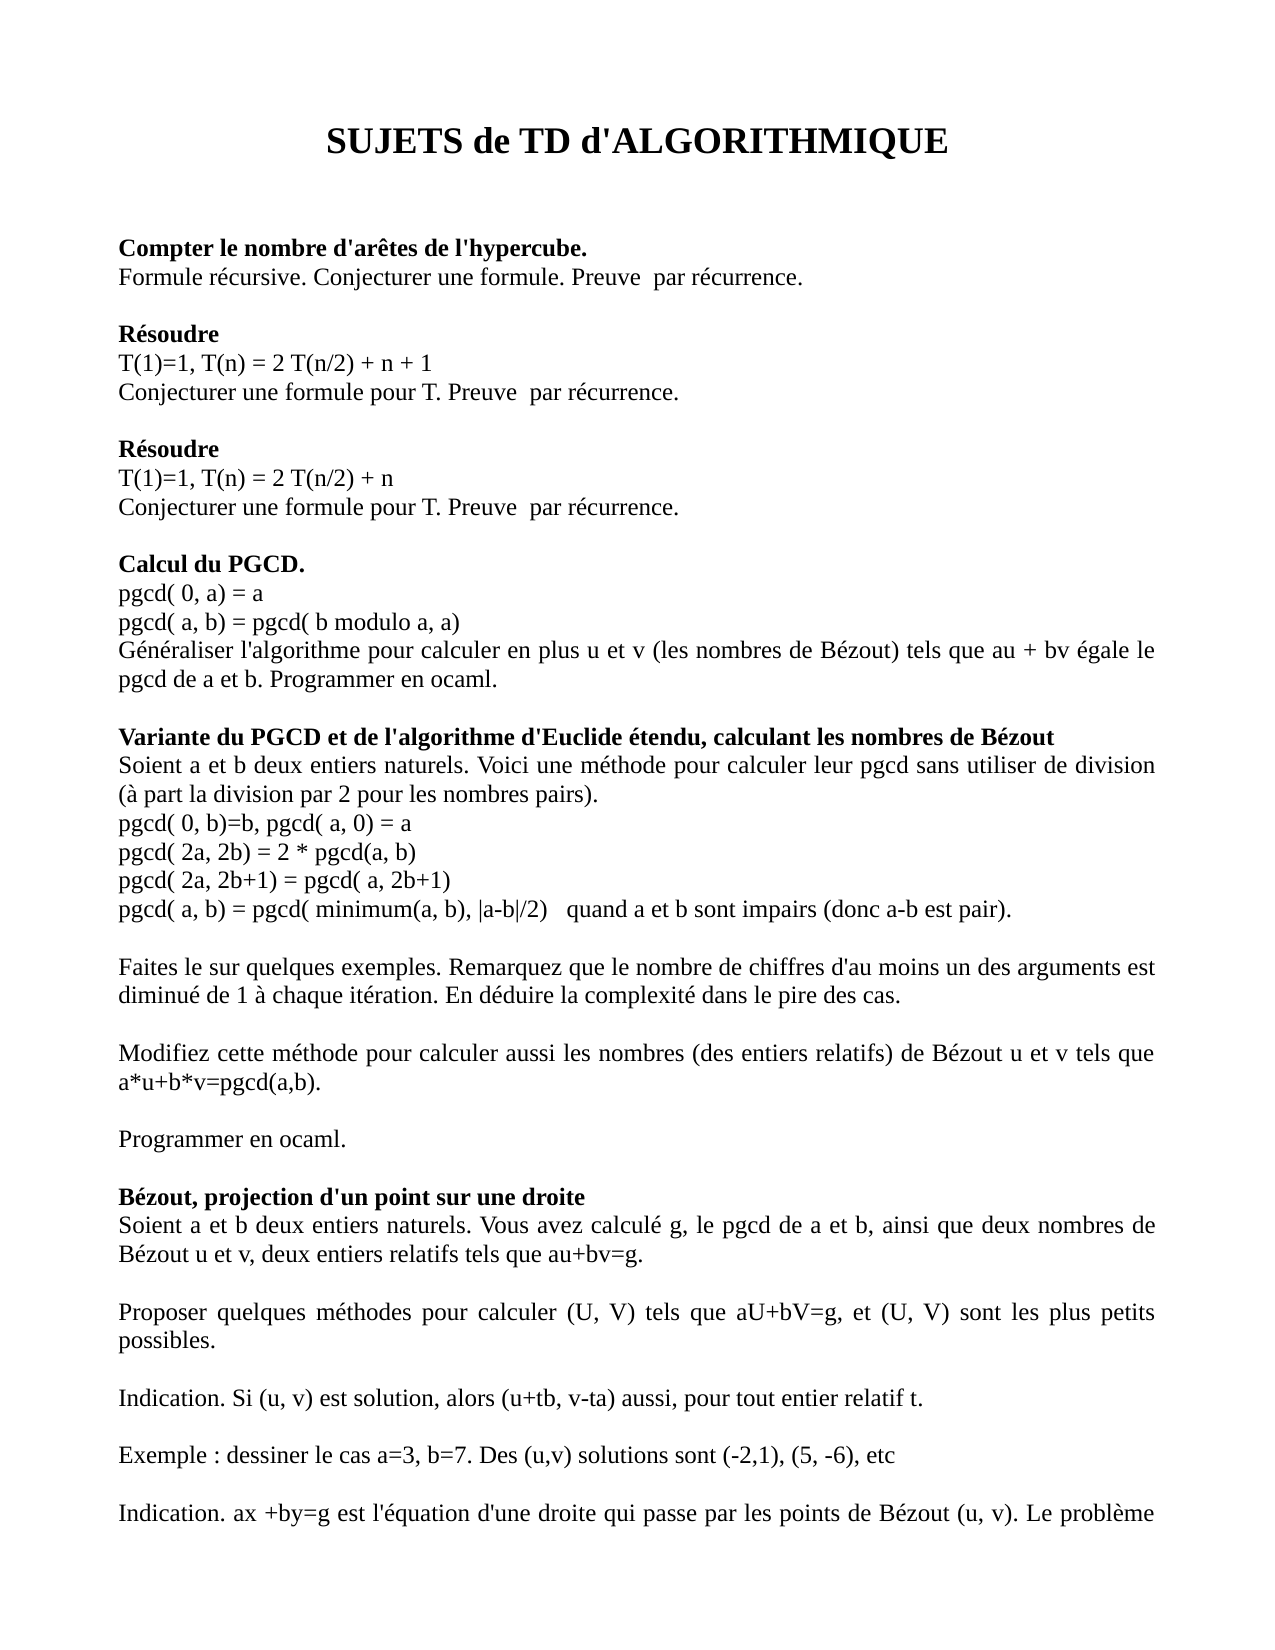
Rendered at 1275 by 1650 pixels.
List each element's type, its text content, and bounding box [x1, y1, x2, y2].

text T(1)=1, T(n) = 2 T(n/2) + n + 1 [118, 348, 1157, 377]
text Compter le nombre d'arêtes de l'hypercube. [118, 233, 1157, 262]
text SUJETS de TD d'ALGORITHMIQUE [118, 118, 1157, 161]
text Indication. Si (u, v) est solution, alors (u+tb, v-ta) aussi, pour tout entier relatif t. [118, 1383, 1157, 1412]
text Soient a et b deux entiers naturels. Voici une méthode pour calculer leur pgcd sans utiliser de division (à part la division par 2 pour les nombres pairs). [118, 751, 1157, 808]
text pgcd( 2a, 2b+1) = pgcd( a, 2b+1) [118, 866, 1157, 894]
text Formule récursive. Conjecturer une formule. Preuve par récurrence. [118, 262, 1157, 291]
text Variante du PGCD et de l'algorithme d'Euclide étendu, calculant les nombres de Bézout [118, 722, 1157, 751]
text pgcd( 2a, 2b) = 2 * pgcd(a, b) [118, 837, 1157, 866]
text pgcd( 0, a) = a [118, 578, 1157, 607]
text Indication. ax +by=g est l'équation d'une droite qui passe par les points de Bézout (u, v). Le problème [118, 1498, 1157, 1527]
text Bézout, projection d'un point sur une droite [118, 1182, 1157, 1211]
text Faites le sur quelques exemples. Remarquez que le nombre de chiffres d'au moins un des arguments est diminué de 1 à chaque itération. En déduire la complexité dans le pire des cas. [118, 952, 1157, 1009]
text Résoudre [118, 319, 1157, 348]
text Proposer quelques méthodes pour calculer (U, V) tels que aU+bV=g, et (U, V) sont les plus petits possibles. [118, 1297, 1157, 1354]
text pgcd( 0, b)=b, pgcd( a, 0) = a [118, 808, 1157, 837]
text Généraliser l'algorithme pour calculer en plus u et v (les nombres de Bézout) tels que au + bv égale le pgcd de a et b. Programmer en ocaml. [118, 636, 1157, 693]
text Résoudre [118, 434, 1157, 463]
text Soient a et b deux entiers naturels. Vous avez calculé g, le pgcd de a et b, ainsi que deux nombres de Bézout u et v, deux entiers relatifs tels que au+bv=g. [118, 1211, 1157, 1268]
text Calcul du PGCD. [118, 549, 1157, 578]
text Conjecturer une formule pour T. Preuve par récurrence. [118, 492, 1157, 521]
text Modifiez cette méthode pour calculer aussi les nombres (des entiers relatifs) de Bézout u et v tels que a*u+b*v=pgcd(a,b). [118, 1038, 1157, 1096]
text Exemple : dessiner le cas a=3, b=7. Des (u,v) solutions sont (-2,1), (5, -6), etc [118, 1441, 1157, 1469]
text pgcd( a, b) = pgcd( minimum(a, b), |a-b|/2) quand a et b sont impairs (donc a-b est pair). [118, 894, 1157, 923]
text Programmer en ocaml. [118, 1124, 1157, 1153]
text T(1)=1, T(n) = 2 T(n/2) + n [118, 463, 1157, 492]
text pgcd( a, b) = pgcd( b modulo a, a) [118, 607, 1157, 636]
text Conjecturer une formule pour T. Preuve par récurrence. [118, 377, 1157, 406]
